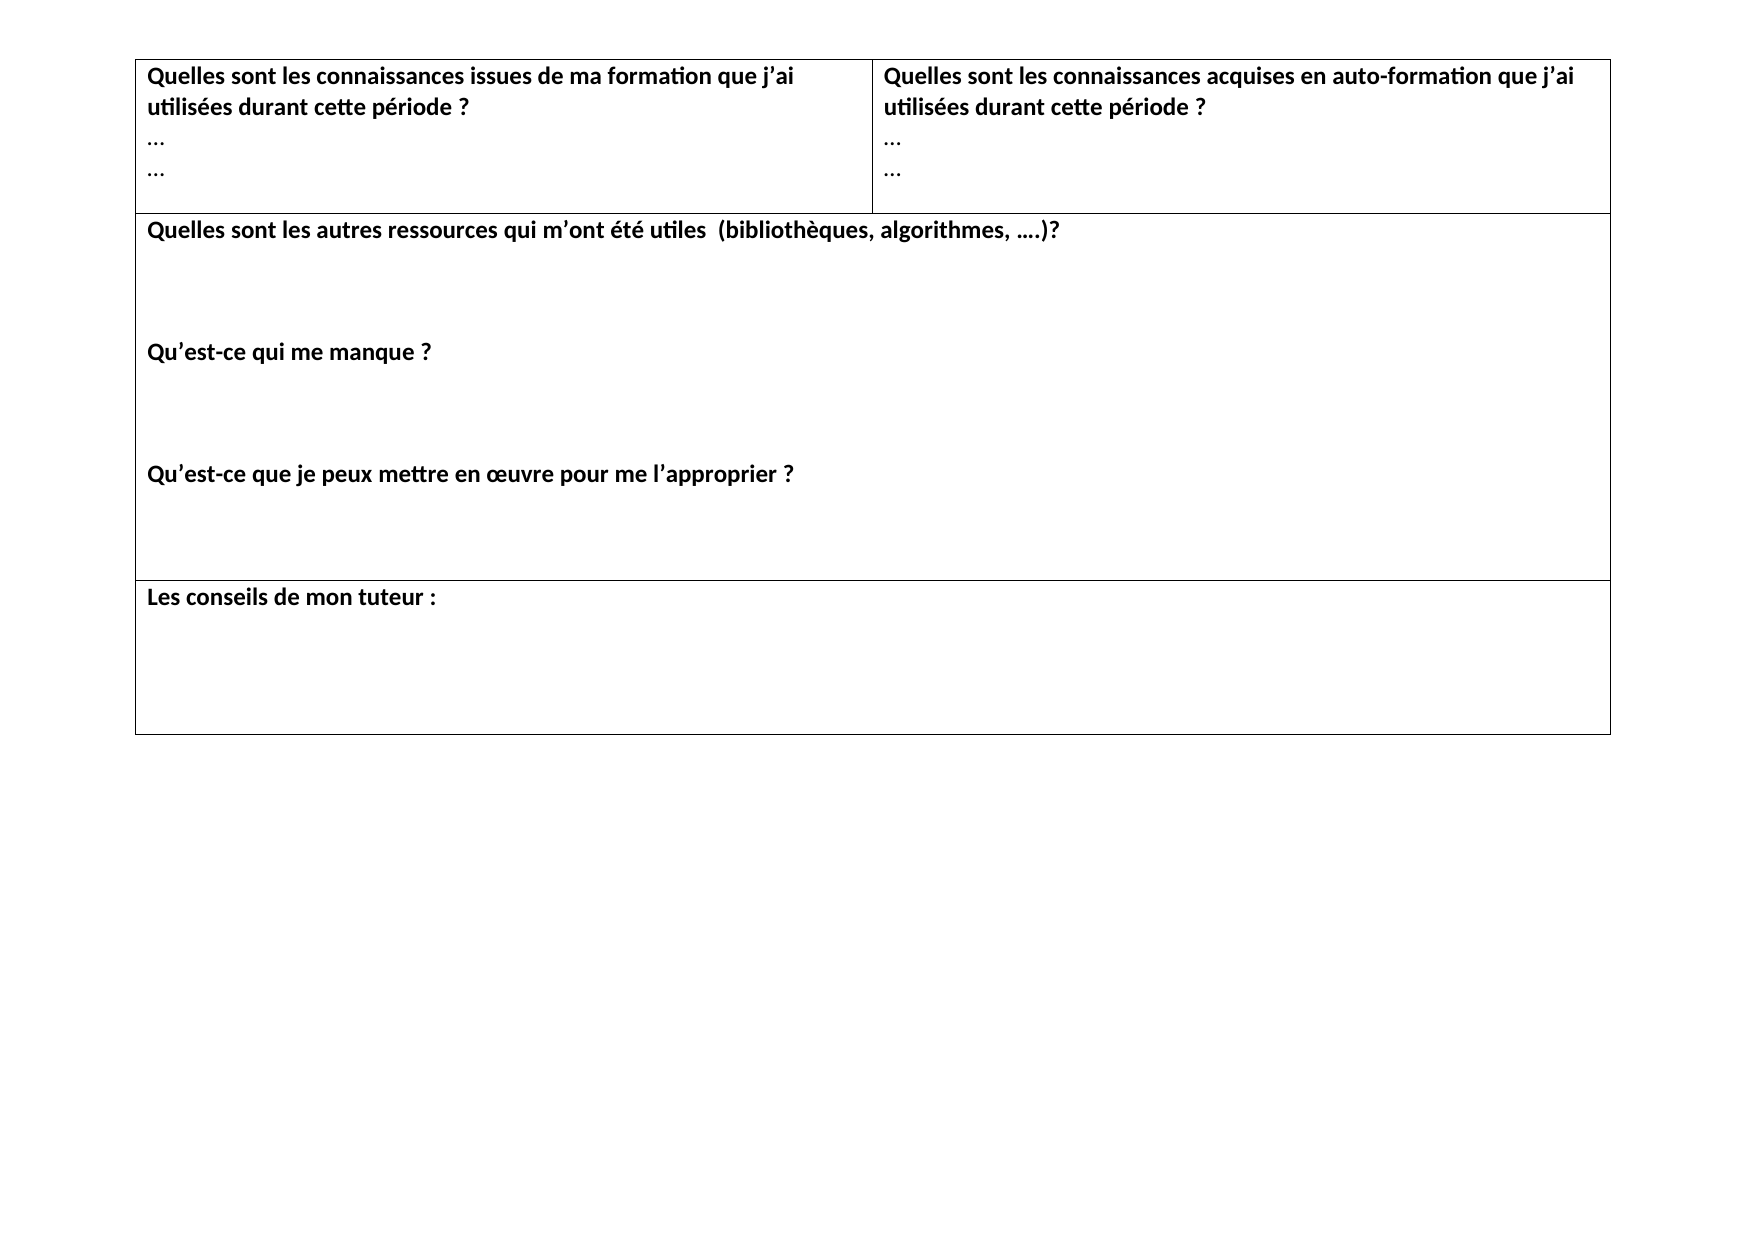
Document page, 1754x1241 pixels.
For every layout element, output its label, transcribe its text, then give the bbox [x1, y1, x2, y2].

table_cell Les conseils de mon tuteur : [136, 581, 1610, 734]
table_cell Quelles sont les connaissances acquises en auto-formation que j’ai utilisées durant cette période ? … … [873, 60, 1610, 213]
table_cell Quelles sont les autres ressources qui m’ont été utiles (bibliothèques, algorithmes, ….)? Qu’est-ce qui me manque ? Qu’est-ce que je peux mettre en œuvre pour me l’approprier ? [136, 214, 1610, 580]
table_cell Quelles sont les connaissances issues de ma formation que j’ai utilisées durant cette période ? … … [136, 60, 872, 213]
